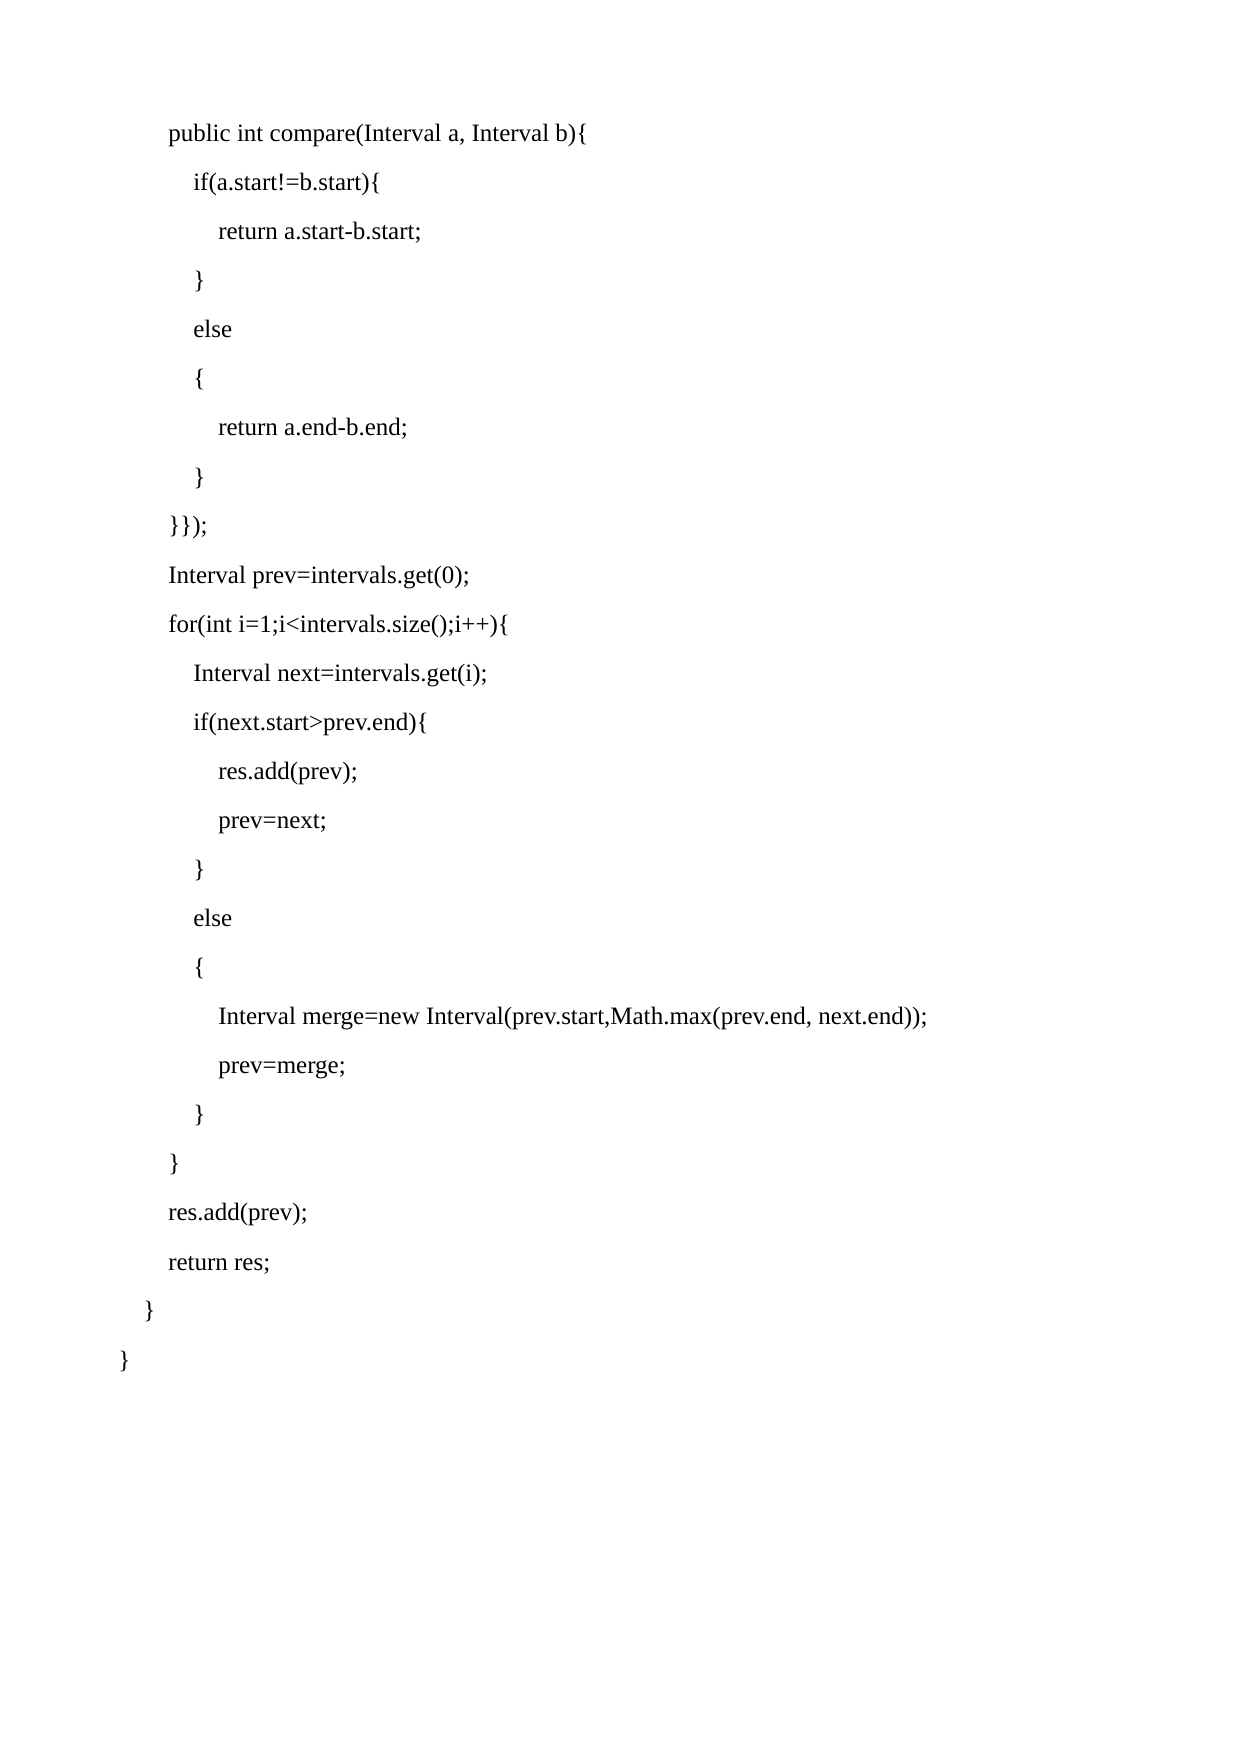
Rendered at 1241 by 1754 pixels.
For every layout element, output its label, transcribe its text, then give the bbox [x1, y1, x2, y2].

text } [118, 462, 1122, 490]
text Interval prev=intervals.get(0); [118, 560, 1122, 588]
text prev=merge; [118, 1050, 1122, 1079]
text { [118, 363, 1122, 392]
text prev=next; [118, 805, 1122, 834]
text return a.end-b.end; [118, 412, 1122, 441]
text for(int i=1;i<intervals.size();i++){ [118, 609, 1122, 637]
text Interval next=intervals.get(i); [118, 658, 1122, 687]
text } [118, 265, 1122, 294]
text if(next.start>prev.end){ [118, 707, 1122, 736]
text }}); [118, 511, 1122, 539]
text return a.start-b.start; [118, 216, 1122, 245]
text else [118, 903, 1122, 932]
text } [118, 1099, 1122, 1128]
text res.add(prev); [118, 1197, 1122, 1226]
text } [118, 1345, 1122, 1373]
text public int compare(Interval a, Interval b){ [118, 118, 1122, 147]
text res.add(prev); [118, 756, 1122, 785]
text else [118, 314, 1122, 343]
text } [118, 854, 1122, 883]
text return res; [118, 1247, 1122, 1275]
text } [118, 1148, 1122, 1177]
text if(a.start!=b.start){ [118, 167, 1122, 196]
text { [118, 952, 1122, 981]
text } [118, 1296, 1122, 1324]
text Interval merge=new Interval(prev.start,Math.max(prev.end, next.end)); [118, 1001, 1122, 1030]
